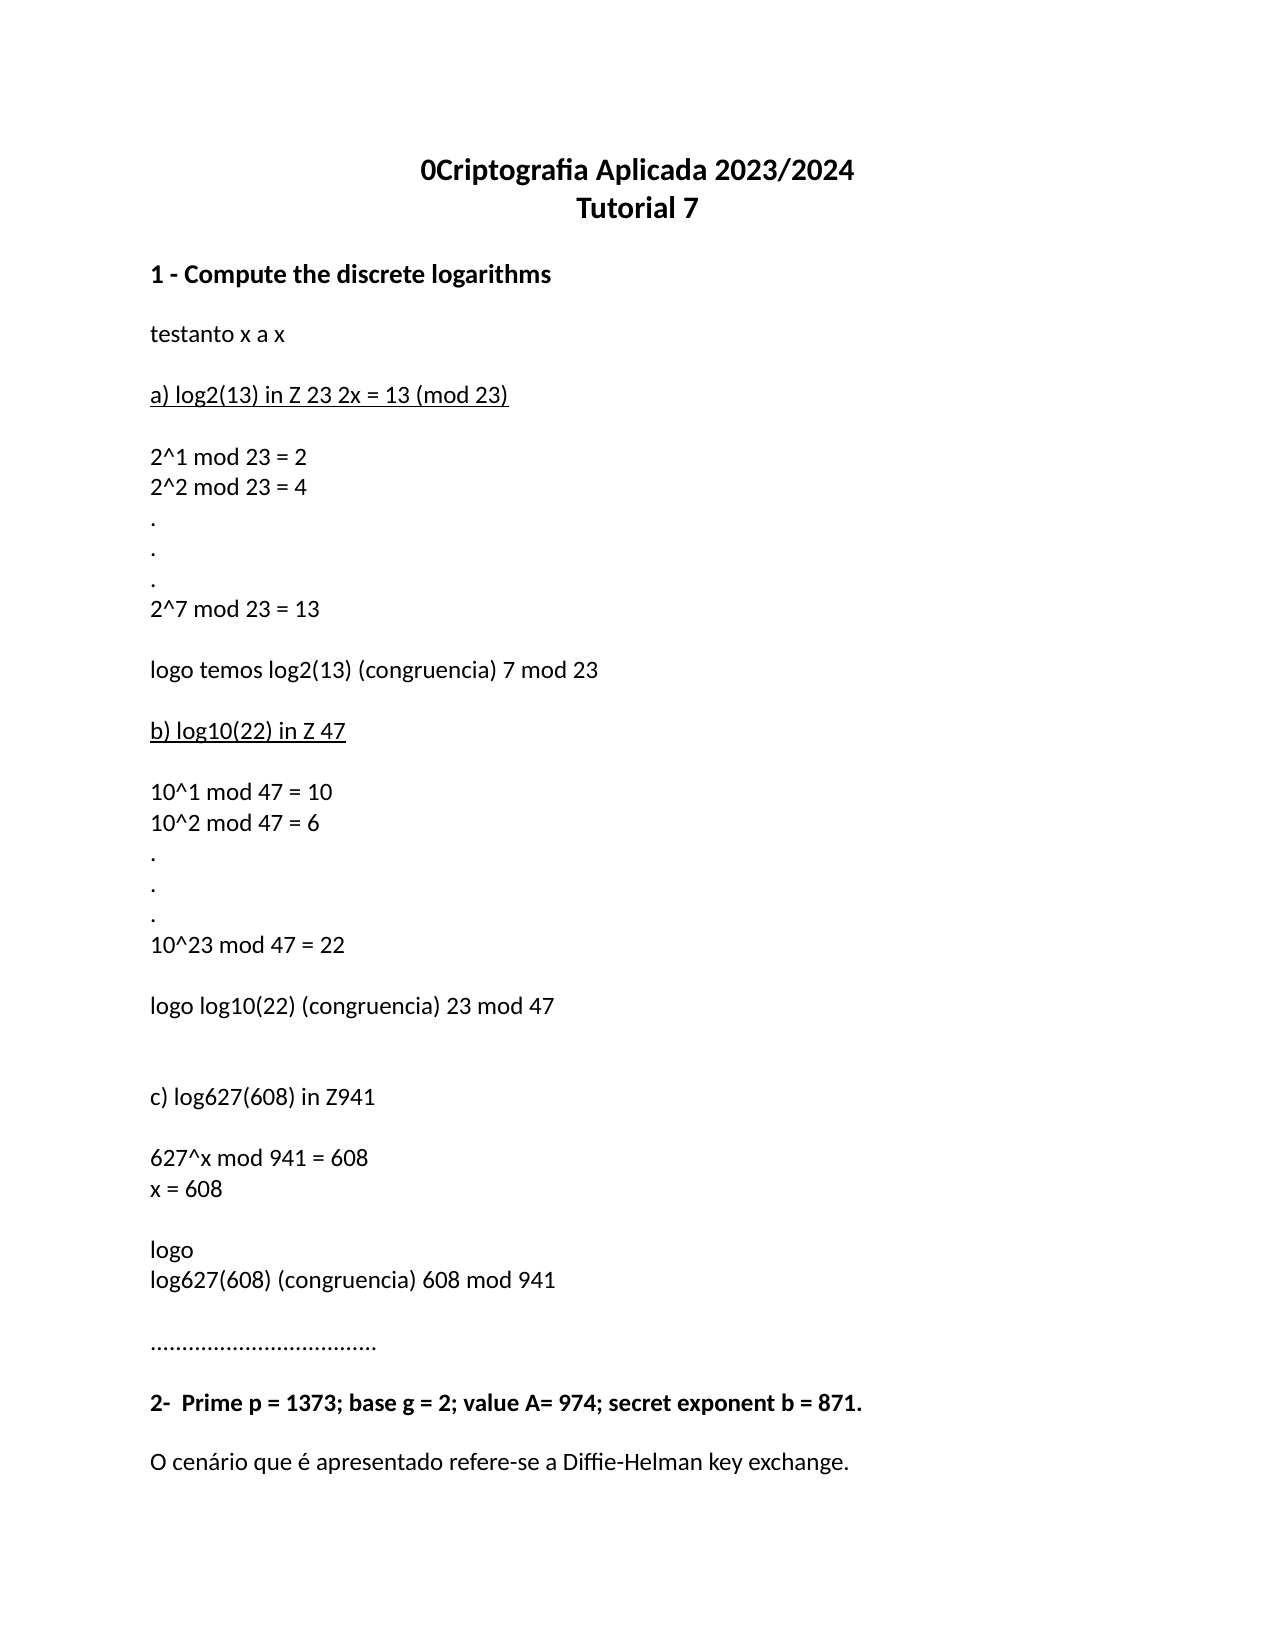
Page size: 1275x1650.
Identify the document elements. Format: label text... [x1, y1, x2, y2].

text 0Criptografia Aplicada 2023/2024 [150, 150, 1125, 188]
text 10^2 mod 47 = 6 [150, 807, 1125, 837]
text . [150, 898, 1125, 929]
text 627^x mod 941 = 608 [150, 1143, 1125, 1173]
text .................................... [150, 1326, 1125, 1356]
text 2^2 mod 23 = 4 [150, 471, 1125, 502]
text a) log2(13) in Z 23 2x = 13 (mod 23) [150, 379, 1125, 410]
text logo log10(22) (congruencia) 23 mod 47 [150, 990, 1125, 1021]
text testanto x a x [150, 318, 1125, 349]
text logo [150, 1234, 1125, 1265]
text 2^1 mod 23 = 2 [150, 441, 1125, 471]
text . [150, 502, 1125, 532]
text . [150, 837, 1125, 868]
text 1 - Compute the discrete logarithms [150, 257, 1125, 290]
text 2^7 mod 23 = 13 [150, 593, 1125, 624]
text 2- Prime p = 1373; base g = 2; value A= 974; secret exponent b = 871. [150, 1387, 1125, 1417]
text logo temos log2(13) (congruencia) 7 mod 23 [150, 654, 1125, 685]
text Tutorial 7 [150, 188, 1125, 226]
text b) log10(22) in Z 47 [150, 715, 1125, 746]
text . [150, 532, 1125, 563]
text x = 608 [150, 1173, 1125, 1204]
text c) log627(608) in Z941 [150, 1082, 1125, 1112]
text . [150, 868, 1125, 898]
text 10^1 mod 47 = 10 [150, 776, 1125, 807]
text . [150, 563, 1125, 593]
text O cenário que é apresentado refere-se a Diffie-Helman key exchange. [150, 1446, 1125, 1477]
text 10^23 mod 47 = 22 [150, 929, 1125, 959]
text log627(608) (congruencia) 608 mod 941 [150, 1265, 1125, 1295]
